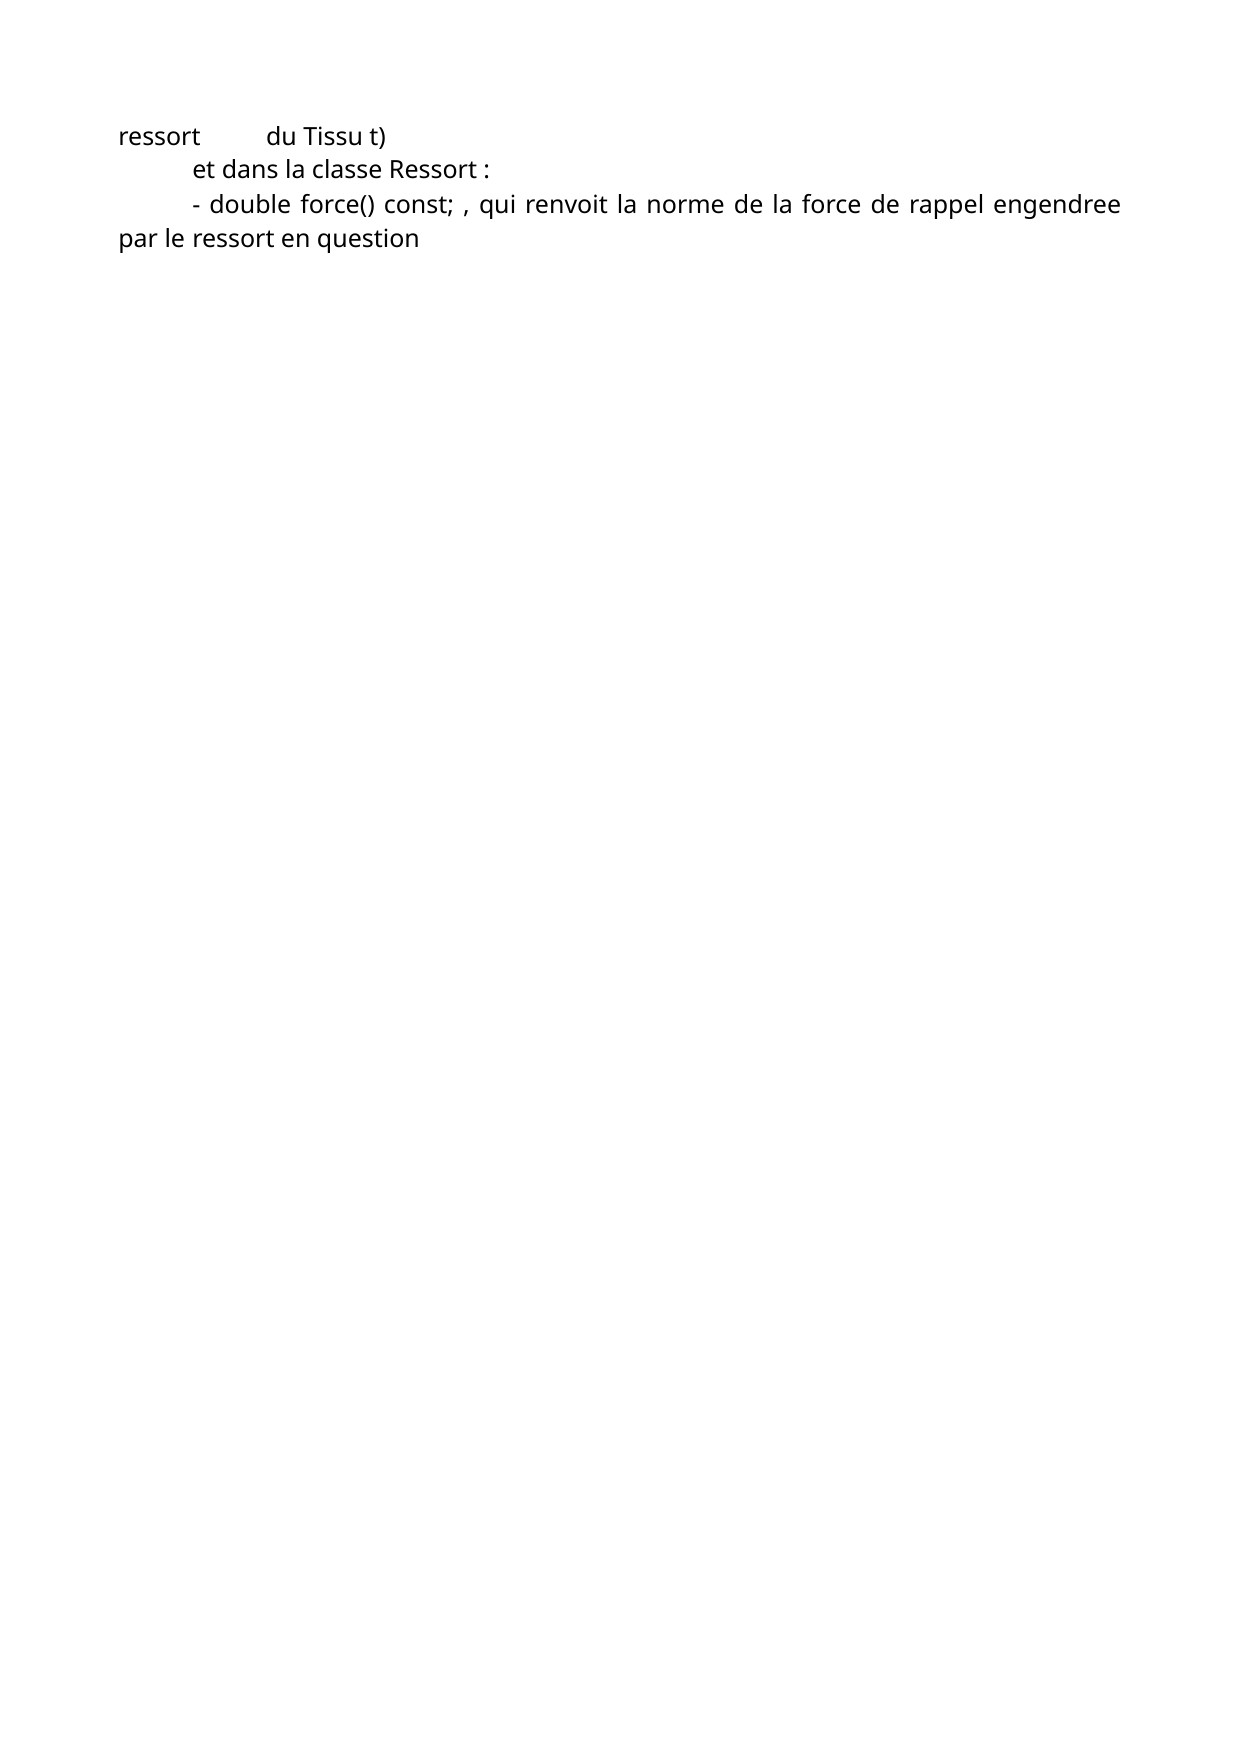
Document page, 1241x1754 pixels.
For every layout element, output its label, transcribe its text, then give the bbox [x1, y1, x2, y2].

text - double force() const; , qui renvoit la norme de la force de rappel engendree par le ressort en question [118, 186, 1122, 254]
text ressort du Tissu t) [118, 118, 1122, 152]
text et dans la classe Ressort : [118, 152, 1122, 186]
